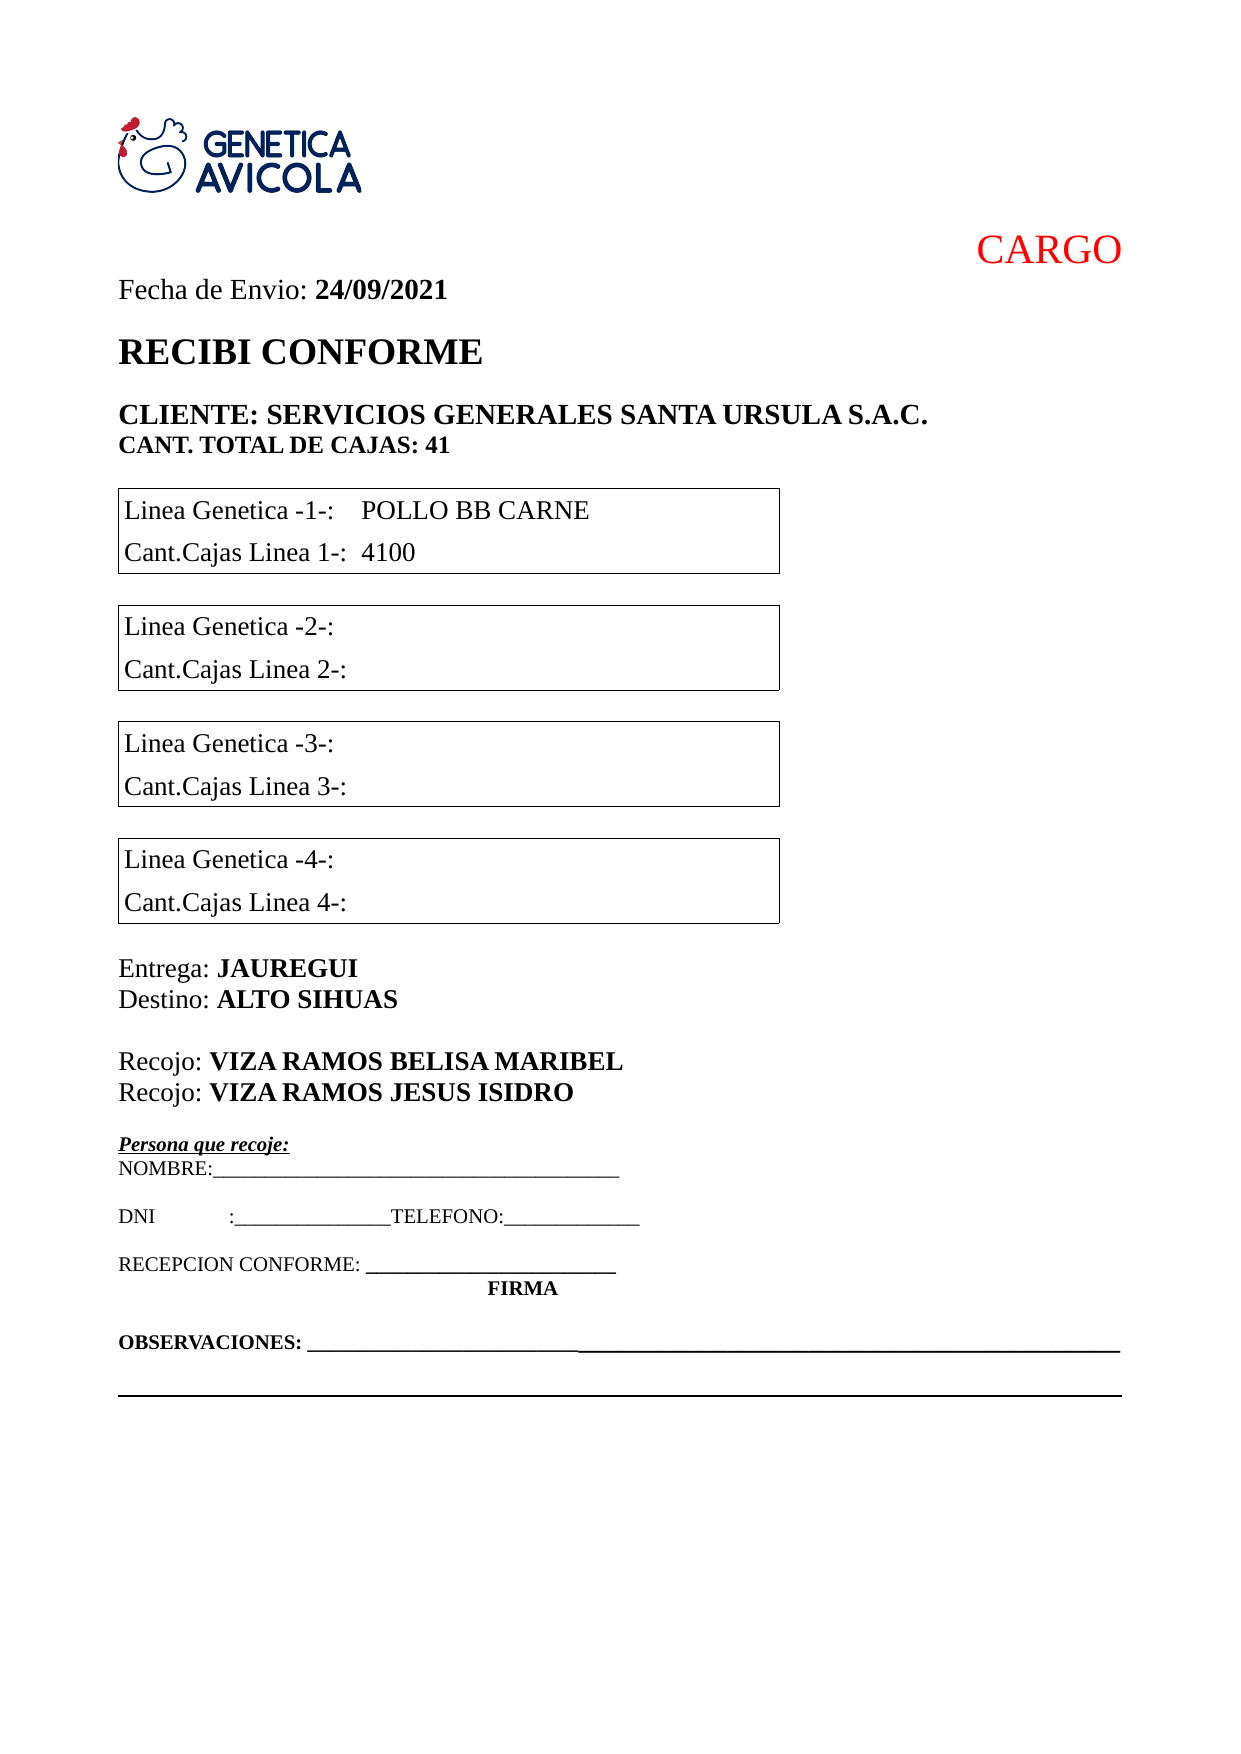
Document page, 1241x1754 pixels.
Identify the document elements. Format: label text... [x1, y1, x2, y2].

text CARGO [118, 224, 1122, 272]
table_cell [356, 880, 779, 923]
table_cell [118, 691, 356, 721]
text Recojo: VIZA RAMOS JESUS ISIDRO [118, 1076, 1122, 1108]
table_cell Linea Genetica -3-: [119, 722, 356, 764]
table_cell 4100 [356, 531, 779, 573]
text Fecha de Envio: 24/09/2021 [118, 272, 1122, 306]
table_cell [356, 691, 779, 721]
text RECIBI CONFORME [118, 330, 1122, 373]
table_cell [356, 574, 779, 604]
picture [117, 117, 362, 193]
text Recojo: VIZA RAMOS BELISA MARIBEL [118, 1045, 1122, 1076]
text DNI :_______________TELEFONO:_____________ [118, 1204, 1122, 1228]
table_header Linea Genetica -1-: [119, 489, 356, 531]
text CANT. TOTAL DE CAJAS: 41 [118, 431, 1122, 459]
table_cell Cant.Cajas Linea 4-: [119, 880, 356, 923]
table_cell [356, 807, 779, 838]
table_cell Linea Genetica -2-: [119, 606, 356, 647]
text FIRMA [118, 1276, 1122, 1300]
text NOMBRE:_______________________________________ [118, 1156, 1122, 1180]
table_cell Cant.Cajas Linea 3-: [119, 764, 356, 806]
table_cell Cant.Cajas Linea 1-: [119, 531, 356, 573]
text Persona que recoje: [118, 1132, 1122, 1156]
table_cell [356, 606, 779, 647]
table_header POLLO BB CARNE [356, 489, 779, 531]
table_cell [356, 764, 779, 806]
table_cell [356, 722, 779, 764]
table_cell Linea Genetica -4-: [119, 839, 356, 880]
text Entrega: JAUREGUI [118, 952, 1122, 983]
table_cell Cant.Cajas Linea 2-: [119, 647, 356, 690]
text Destino: ALTO SIHUAS [118, 983, 1122, 1014]
text CLIENTE: SERVICIOS GENERALES SANTA URSULA S.A.C. [118, 397, 1122, 431]
text RECEPCION CONFORME: ________________________ [118, 1252, 1122, 1276]
table_cell [356, 839, 779, 880]
table_cell [118, 574, 356, 604]
text OBSERVACIONES: __________________________________________________________________ [118, 1324, 1122, 1355]
table_cell [356, 647, 779, 690]
table_cell [118, 807, 356, 838]
